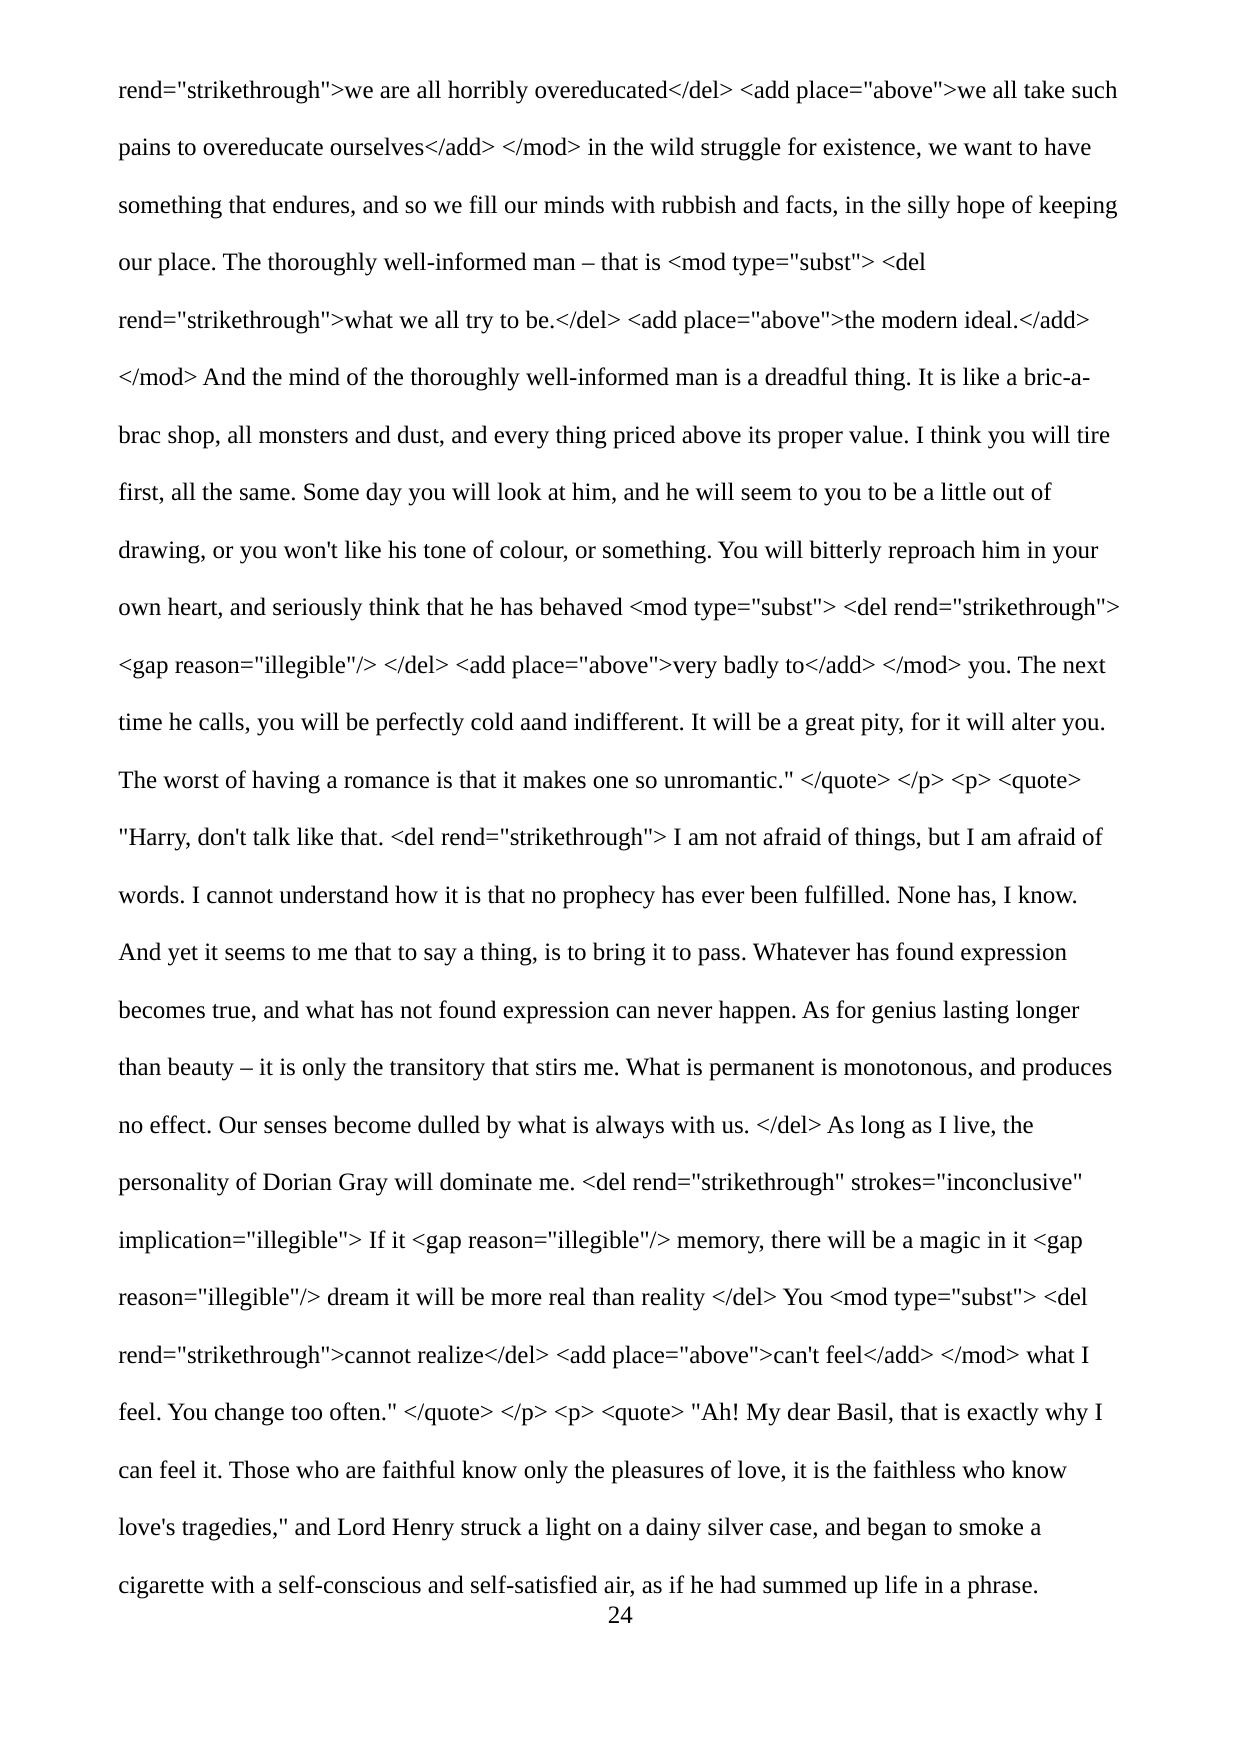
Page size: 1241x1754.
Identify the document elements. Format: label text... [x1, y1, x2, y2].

text rend="strikethrough">we are all horribly overeducated</del> <add place="above">we all take such pains to overeducate ourselves</add> </mod> in the wild struggle for existence, we want to have something that endures, and so we fill our minds with rubbish and facts, in the silly hope of keeping our place. The thoroughly well-informed man – that is <mod type="subst"> <del rend="strikethrough">what we all try to be.</del> <add place="above">the modern ideal.</add> </mod> And the mind of the thoroughly well-informed man is a dreadful thing. It is like a bric-a-brac shop, all monsters and dust, and every thing priced above its proper value. I think you will tire first, all the same. Some day you will look at him, and he will seem to you to be a little out of drawing, or you won't like his tone of colour, or something. You will bitterly reproach him in your own heart, and seriously think that he has behaved <mod type="subst"> <del rend="strikethrough"> <gap reason="illegible"/> </del> <add place="above">very badly to</add> </mod> you. The next time he calls, you will be perfectly cold aand indifferent. It will be a great pity, for it will alter you. The worst of having a romance is that it makes one so unromantic." </quote> </p> <p> <quote> "Harry, don't talk like that. <del rend="strikethrough"> I am not afraid of things, but I am afraid of words. I cannot understand how it is that no prophecy has ever been fulfilled. None has, I know. And yet it seems to me that to say a thing, is to bring it to pass. Whatever has found expression becomes true, and what has not found expression can never happen. As for genius lasting longer than beauty – it is only the transitory that stirs me. What is permanent is monotonous, and produces no effect. Our senses become dulled by what is always with us. </del> As long as I live, the personality of Dorian Gray will dominate me. <del rend="strikethrough" strokes="inconclusive" implication="illegible"> If it <gap reason="illegible"/> memory, there will be a magic in it <gap reason="illegible"/> dream it will be more real than reality </del> You <mod type="subst"> <del rend="strikethrough">cannot realize</del> <add place="above">can't feel</add> </mod> what I feel. You change too often." </quote> </p> <p> <quote> "Ah! My dear Basil, that is exactly why I can feel it. Those who are faithful know only the pleasures of love, it is the faithless who know love's tragedies," and Lord Henry struck a light on a dainy silver case, and began to smoke a cigarette with a self-conscious and self-satisfied air, as if he had summed up life in a phrase. [118, 75, 1122, 1599]
